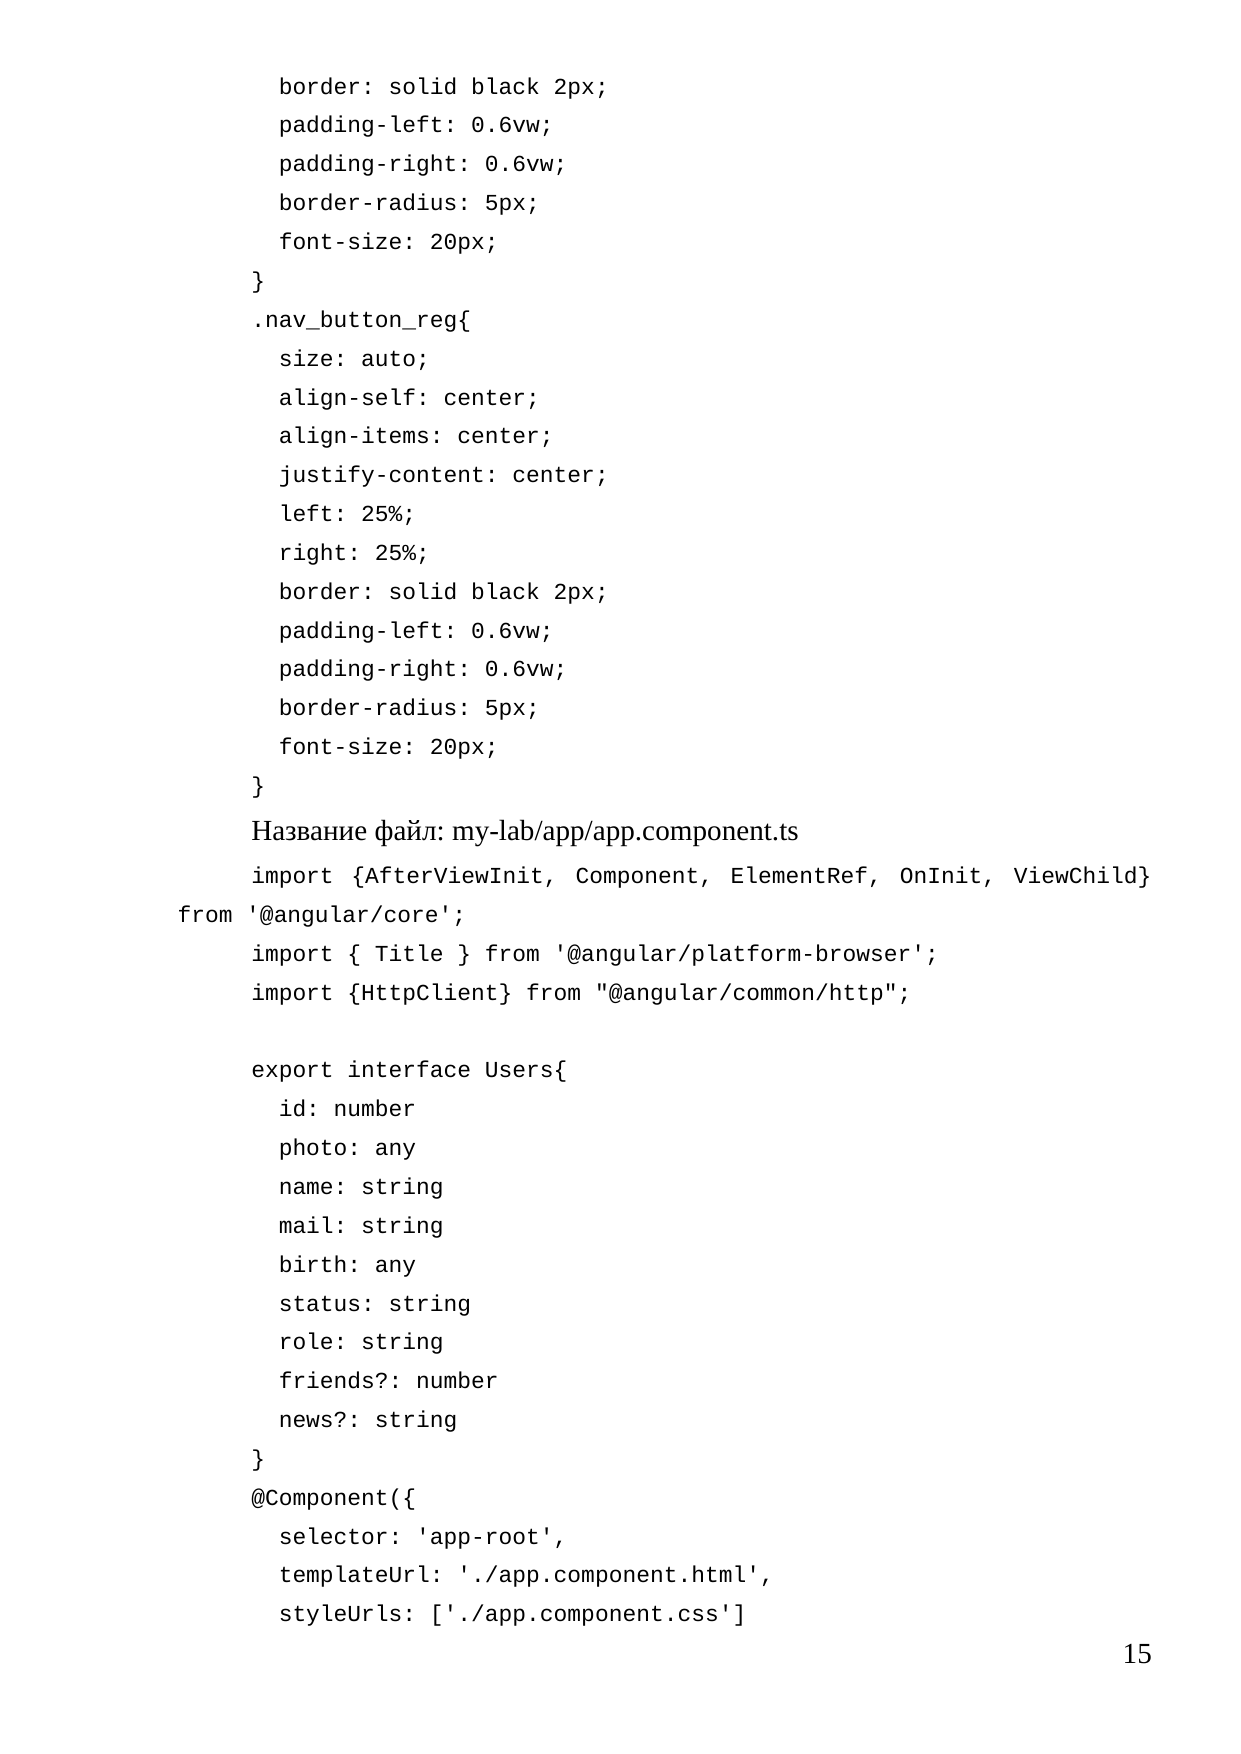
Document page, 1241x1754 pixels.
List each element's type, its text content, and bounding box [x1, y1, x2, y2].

text status: string [177, 1292, 1152, 1318]
text padding-right: 0.6vw; [177, 153, 1152, 179]
text birth: any [177, 1253, 1152, 1279]
text news?: string [177, 1408, 1152, 1434]
text } [177, 269, 1152, 295]
text friends?: number [177, 1369, 1152, 1396]
text import {AfterViewInit, Component, ElementRef, OnInit, ViewChild} from '@angular/core'; [177, 864, 1152, 929]
text align-self: center; [177, 386, 1152, 412]
text mail: string [177, 1214, 1152, 1240]
text padding-left: 0.6vw; [177, 114, 1152, 140]
text photo: any [177, 1136, 1152, 1162]
text font-size: 20px; [177, 230, 1152, 256]
text border: solid black 2px; [177, 580, 1152, 606]
text size: auto; [177, 347, 1152, 373]
text templateUrl: './app.component.html', [177, 1564, 1152, 1590]
text import {HttpClient} from "@angular/common/http"; [177, 981, 1152, 1007]
text align-items: center; [177, 425, 1152, 451]
text padding-left: 0.6vw; [177, 619, 1152, 645]
text padding-right: 0.6vw; [177, 658, 1152, 684]
text left: 25%; [177, 502, 1152, 528]
text right: 25%; [177, 541, 1152, 567]
text border-radius: 5px; [177, 192, 1152, 217]
text } [177, 774, 1152, 800]
text selector: 'app-root', [177, 1525, 1152, 1551]
text } [177, 1447, 1152, 1473]
text border: solid black 2px; [177, 75, 1152, 101]
text import { Title } from '@angular/platform-browser'; [177, 942, 1152, 968]
text font-size: 20px; [177, 736, 1152, 761]
text id: number [177, 1098, 1152, 1123]
text justify-content: center; [177, 463, 1152, 489]
text .nav_button_reg{ [177, 308, 1152, 334]
text Название файл: my-lab/app/app.component.ts [177, 813, 1152, 847]
text @Component({ [177, 1486, 1152, 1512]
text role: string [177, 1331, 1152, 1357]
text border-radius: 5px; [177, 697, 1152, 723]
text styleUrls: ['./app.component.css'] [177, 1603, 1152, 1629]
text name: string [177, 1175, 1152, 1201]
text export interface Users{ [177, 1059, 1152, 1085]
